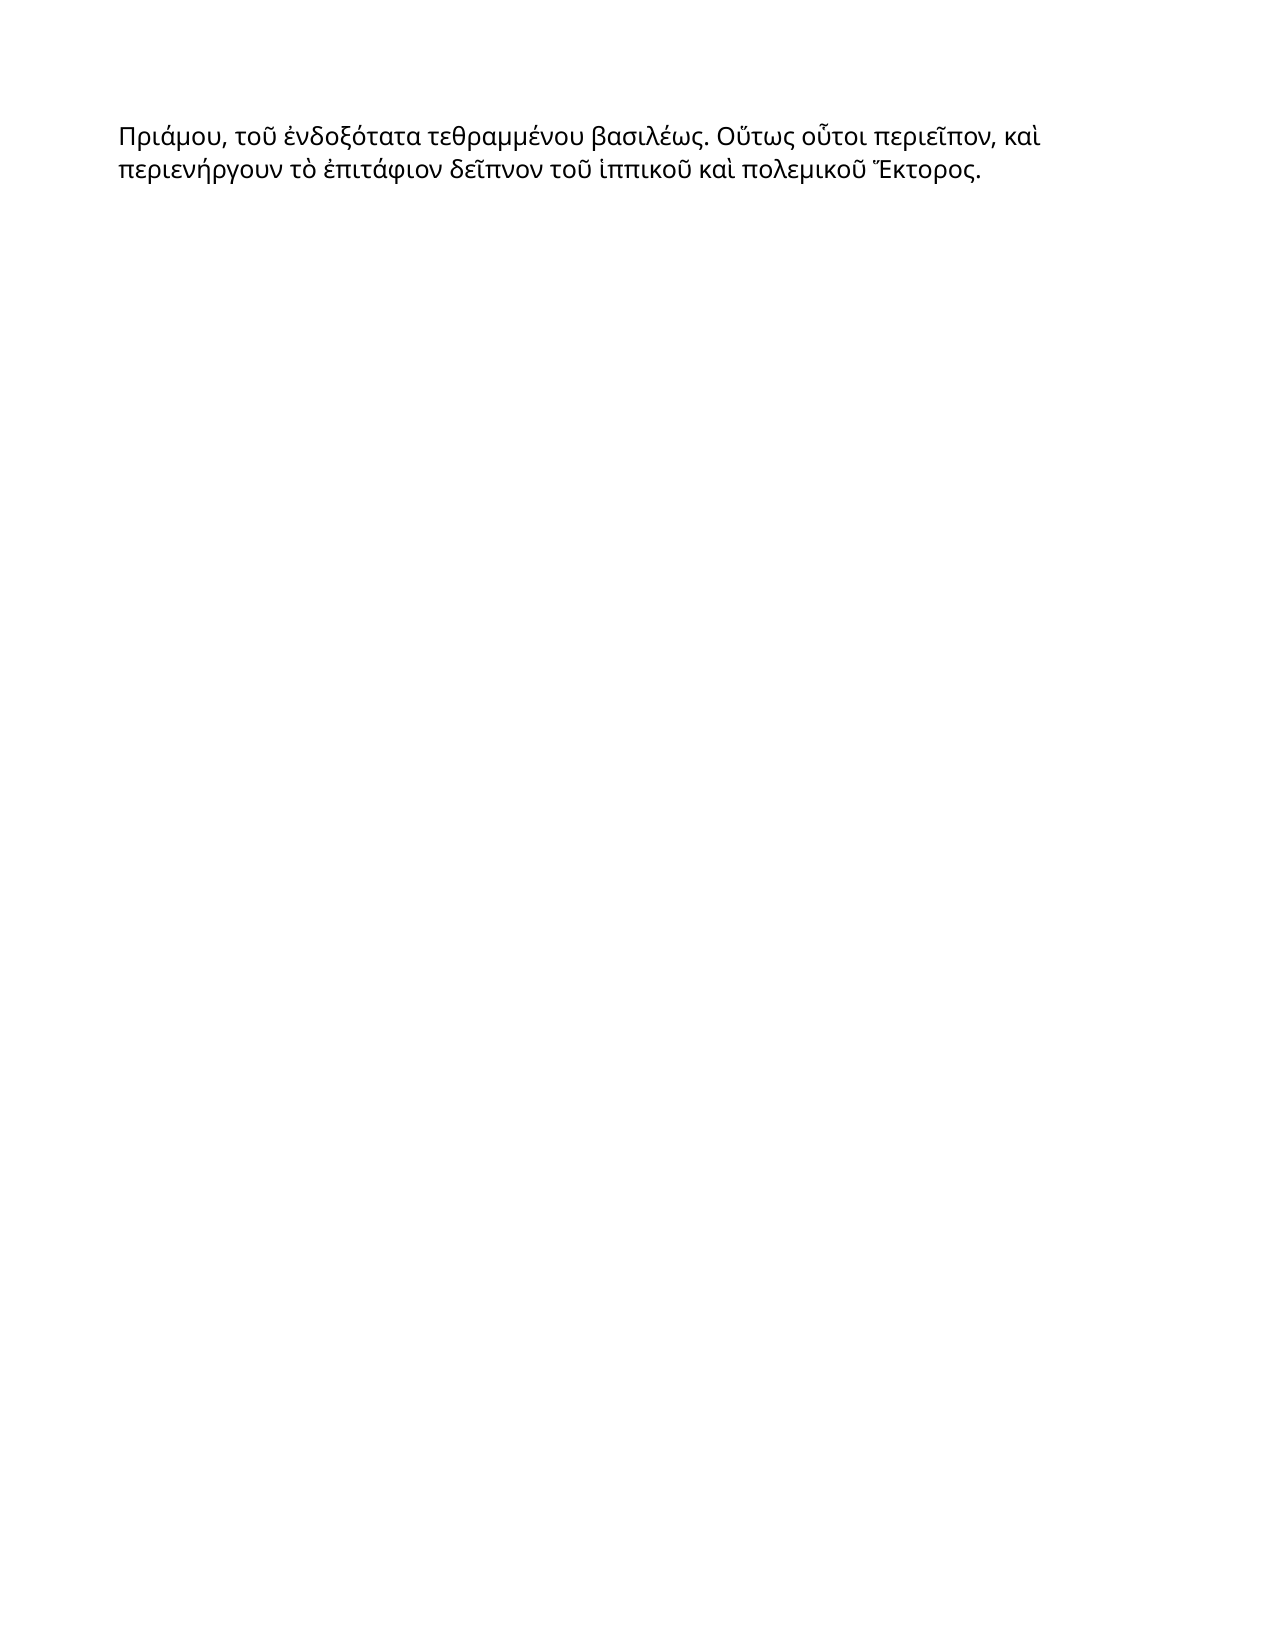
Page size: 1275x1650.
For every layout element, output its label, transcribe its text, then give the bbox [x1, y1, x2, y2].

text Πριάμου, τοῦ ἐνδοξότατα τεθραμμένου βασιλέως. Οὕτως οὗτοι περιεῖπον, καὶ περιενήργουν τὸ ἐπιτάφιον δεῖπνον τοῦ ἱππικοῦ καὶ πολεμικοῦ Ἕκτορος. [118, 118, 1157, 186]
